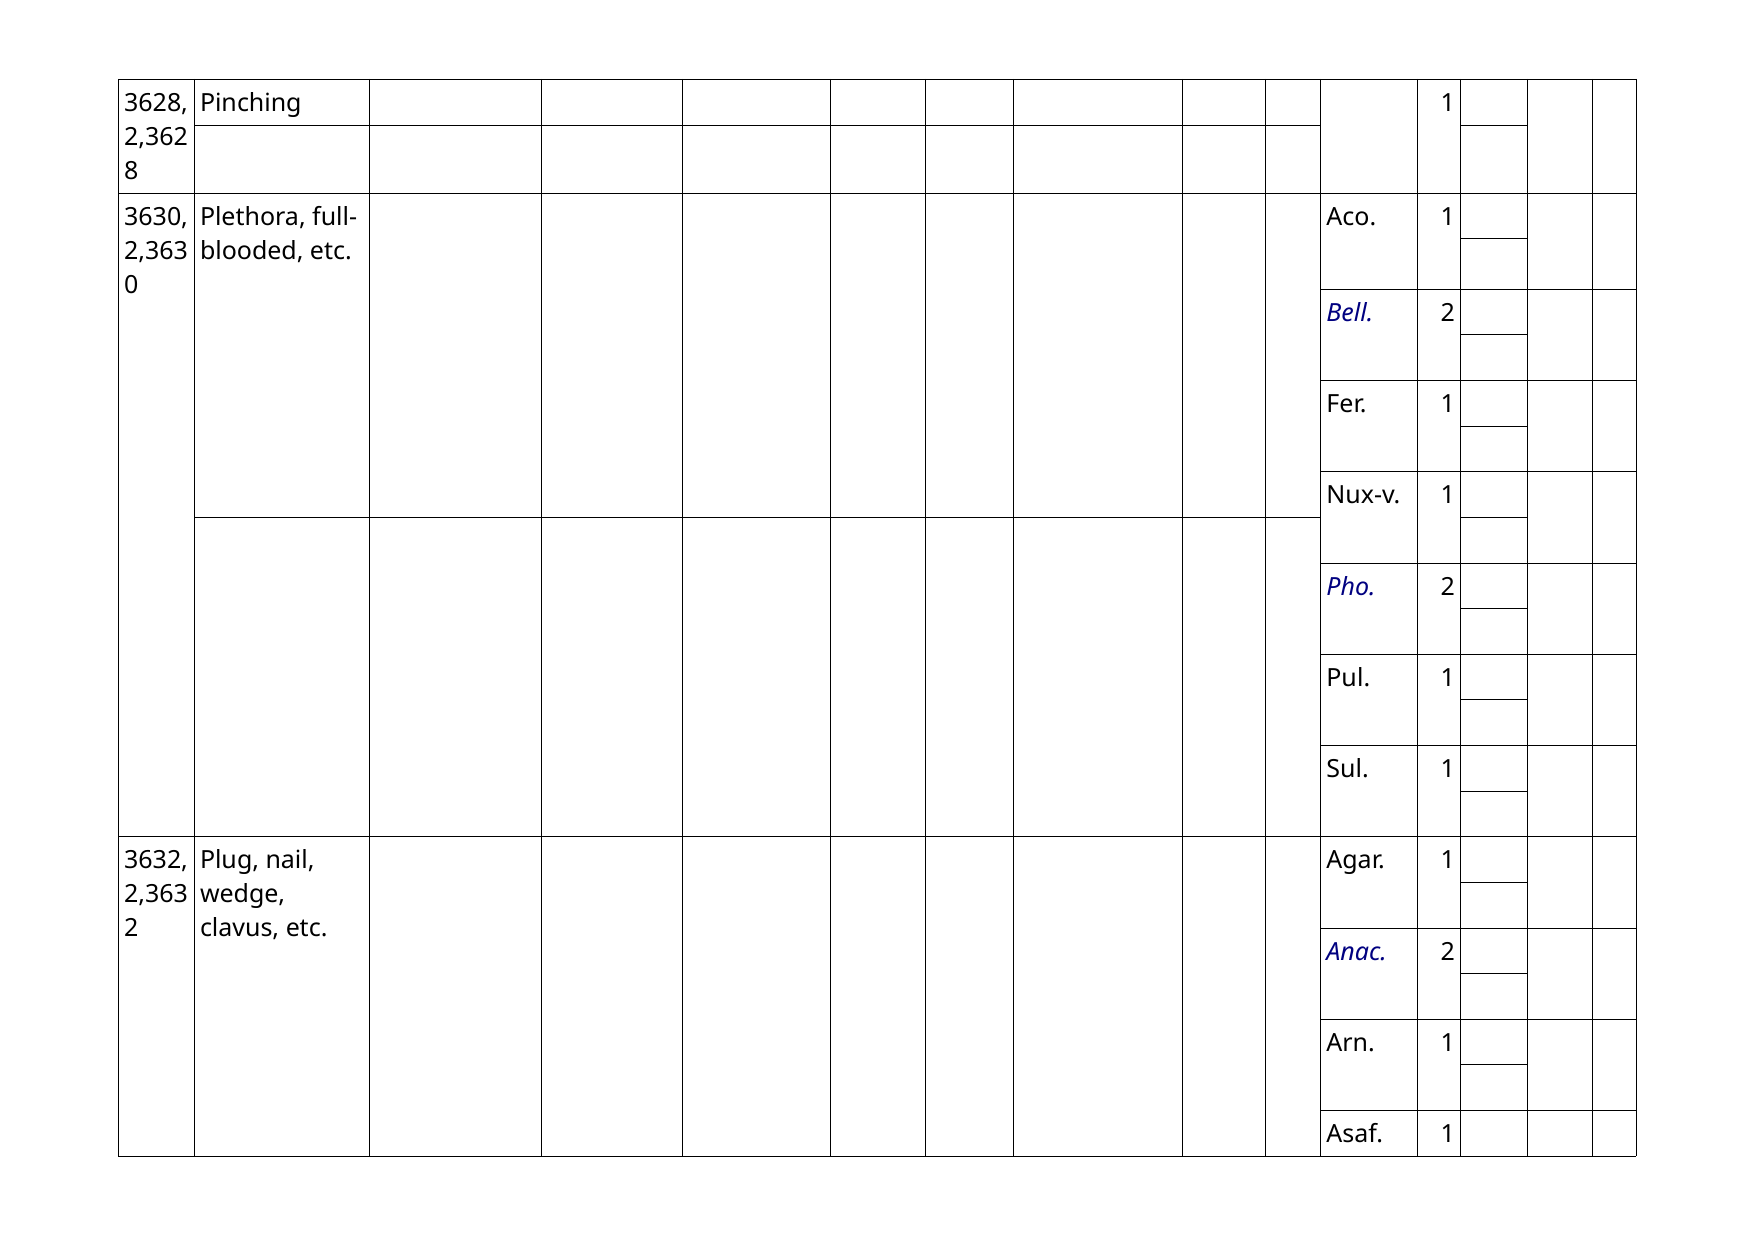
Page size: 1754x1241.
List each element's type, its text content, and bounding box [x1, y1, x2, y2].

table_cell [1014, 837, 1182, 1156]
table_cell [1593, 194, 1636, 289]
table_cell [542, 126, 682, 193]
table_cell [1461, 700, 1527, 745]
table_cell [542, 837, 682, 1156]
table_cell [683, 518, 830, 836]
table_cell [1593, 472, 1636, 562]
table_cell [195, 518, 369, 836]
table_cell [1461, 427, 1527, 471]
table_cell [1461, 335, 1527, 380]
table_cell Pul. [1321, 655, 1417, 745]
table_cell [1461, 1020, 1527, 1064]
table_cell 3628,2,3628 [119, 80, 194, 193]
table_cell [1461, 1065, 1527, 1110]
table_cell [1461, 194, 1527, 238]
table_cell [1266, 837, 1320, 1156]
table_cell [1528, 472, 1592, 562]
table_cell 1 [1418, 1020, 1460, 1110]
table_cell [1461, 883, 1527, 927]
table_cell [1528, 381, 1592, 471]
table_cell Arn. [1321, 1020, 1417, 1110]
table_cell [1183, 126, 1265, 193]
table_cell [1321, 80, 1417, 193]
table_cell Nux-v. [1321, 472, 1417, 562]
table_cell [1266, 80, 1320, 124]
table_cell [1593, 290, 1636, 380]
table_cell [1266, 518, 1320, 836]
table_cell [370, 194, 541, 517]
table_cell [1528, 655, 1592, 745]
table_cell 1 [1418, 1111, 1460, 1156]
table_cell 1 [1418, 837, 1460, 927]
table_cell [1461, 655, 1527, 699]
table_cell [1593, 655, 1636, 745]
table_cell [1461, 126, 1527, 193]
table_cell [926, 126, 1013, 193]
table_cell [1461, 518, 1527, 562]
table_cell [1183, 837, 1265, 1156]
table_cell [1266, 126, 1320, 193]
table_cell [1014, 80, 1182, 124]
table_cell [1528, 1020, 1592, 1110]
table_cell [1461, 609, 1527, 654]
table_cell [1593, 1020, 1636, 1110]
table_cell [1593, 837, 1636, 927]
table_cell [1461, 472, 1527, 517]
table_cell [1461, 290, 1527, 334]
table_cell [1593, 1111, 1636, 1156]
table_cell [1014, 518, 1182, 836]
table_cell [1528, 746, 1592, 836]
table_cell [370, 80, 541, 124]
table_cell [1593, 381, 1636, 471]
table_cell [831, 126, 925, 193]
table_cell [542, 194, 682, 517]
table_cell [831, 80, 925, 124]
table_cell Sul. [1321, 746, 1417, 836]
table_cell 1 [1418, 381, 1460, 471]
table_cell [1528, 194, 1592, 289]
table_cell [831, 837, 925, 1156]
table_cell [1461, 381, 1527, 426]
table_cell [195, 126, 369, 193]
table_cell Plethora, full-blooded, etc. [195, 194, 369, 517]
table_cell [926, 194, 1013, 517]
table_cell Pho. [1321, 564, 1417, 654]
table_cell [370, 837, 541, 1156]
table_cell [1461, 746, 1527, 791]
table_cell [1461, 80, 1527, 124]
table_cell [926, 837, 1013, 1156]
table_cell [1461, 929, 1527, 973]
table_cell [1461, 837, 1527, 882]
table_cell [1593, 929, 1636, 1019]
table_cell [683, 194, 830, 517]
table_cell 1 [1418, 80, 1460, 193]
table_cell [1461, 792, 1527, 836]
table_cell [1528, 837, 1592, 927]
table_cell [1528, 1111, 1592, 1156]
table_cell [1461, 974, 1527, 1019]
table_cell Aco. [1321, 194, 1417, 289]
table_cell [1593, 80, 1636, 193]
table_cell [1593, 746, 1636, 836]
table_cell 1 [1418, 655, 1460, 745]
table_cell [683, 126, 830, 193]
table_cell [1461, 239, 1527, 289]
table_cell [683, 80, 830, 124]
table_cell [831, 194, 925, 517]
table_cell [542, 518, 682, 836]
table_cell Asaf. [1321, 1111, 1417, 1156]
table_cell [1528, 564, 1592, 654]
table_cell [370, 126, 541, 193]
table_cell [1183, 194, 1265, 517]
table_cell Plug, nail, wedge, clavus, etc. [195, 837, 369, 1156]
table_cell [1461, 564, 1527, 608]
table_cell [1461, 1111, 1527, 1156]
table_cell 1 [1418, 472, 1460, 562]
table_cell [542, 80, 682, 124]
table_cell Anac. [1321, 929, 1417, 1019]
table_cell 2 [1418, 290, 1460, 380]
table_cell [370, 518, 541, 836]
table_cell Fer. [1321, 381, 1417, 471]
table_cell [1593, 564, 1636, 654]
table_cell 3632,2,3632 [119, 837, 194, 1156]
table_cell 3630,2,3630 [119, 194, 194, 836]
table_cell 2 [1418, 929, 1460, 1019]
table_cell [1183, 80, 1265, 124]
table_cell 2 [1418, 564, 1460, 654]
table_cell [683, 837, 830, 1156]
table_cell 1 [1418, 746, 1460, 836]
table_cell Bell. [1321, 290, 1417, 380]
table_cell [1528, 929, 1592, 1019]
table_cell Agar. [1321, 837, 1417, 927]
table_cell [926, 518, 1013, 836]
table_cell [1014, 126, 1182, 193]
table_cell [1014, 194, 1182, 517]
table_cell 1 [1418, 194, 1460, 289]
table_cell Pinching [195, 80, 369, 124]
table_cell [1183, 518, 1265, 836]
table_cell [831, 518, 925, 836]
table_cell [1528, 80, 1592, 193]
table_cell [1528, 290, 1592, 380]
table_cell [1266, 194, 1320, 517]
table_cell [926, 80, 1013, 124]
